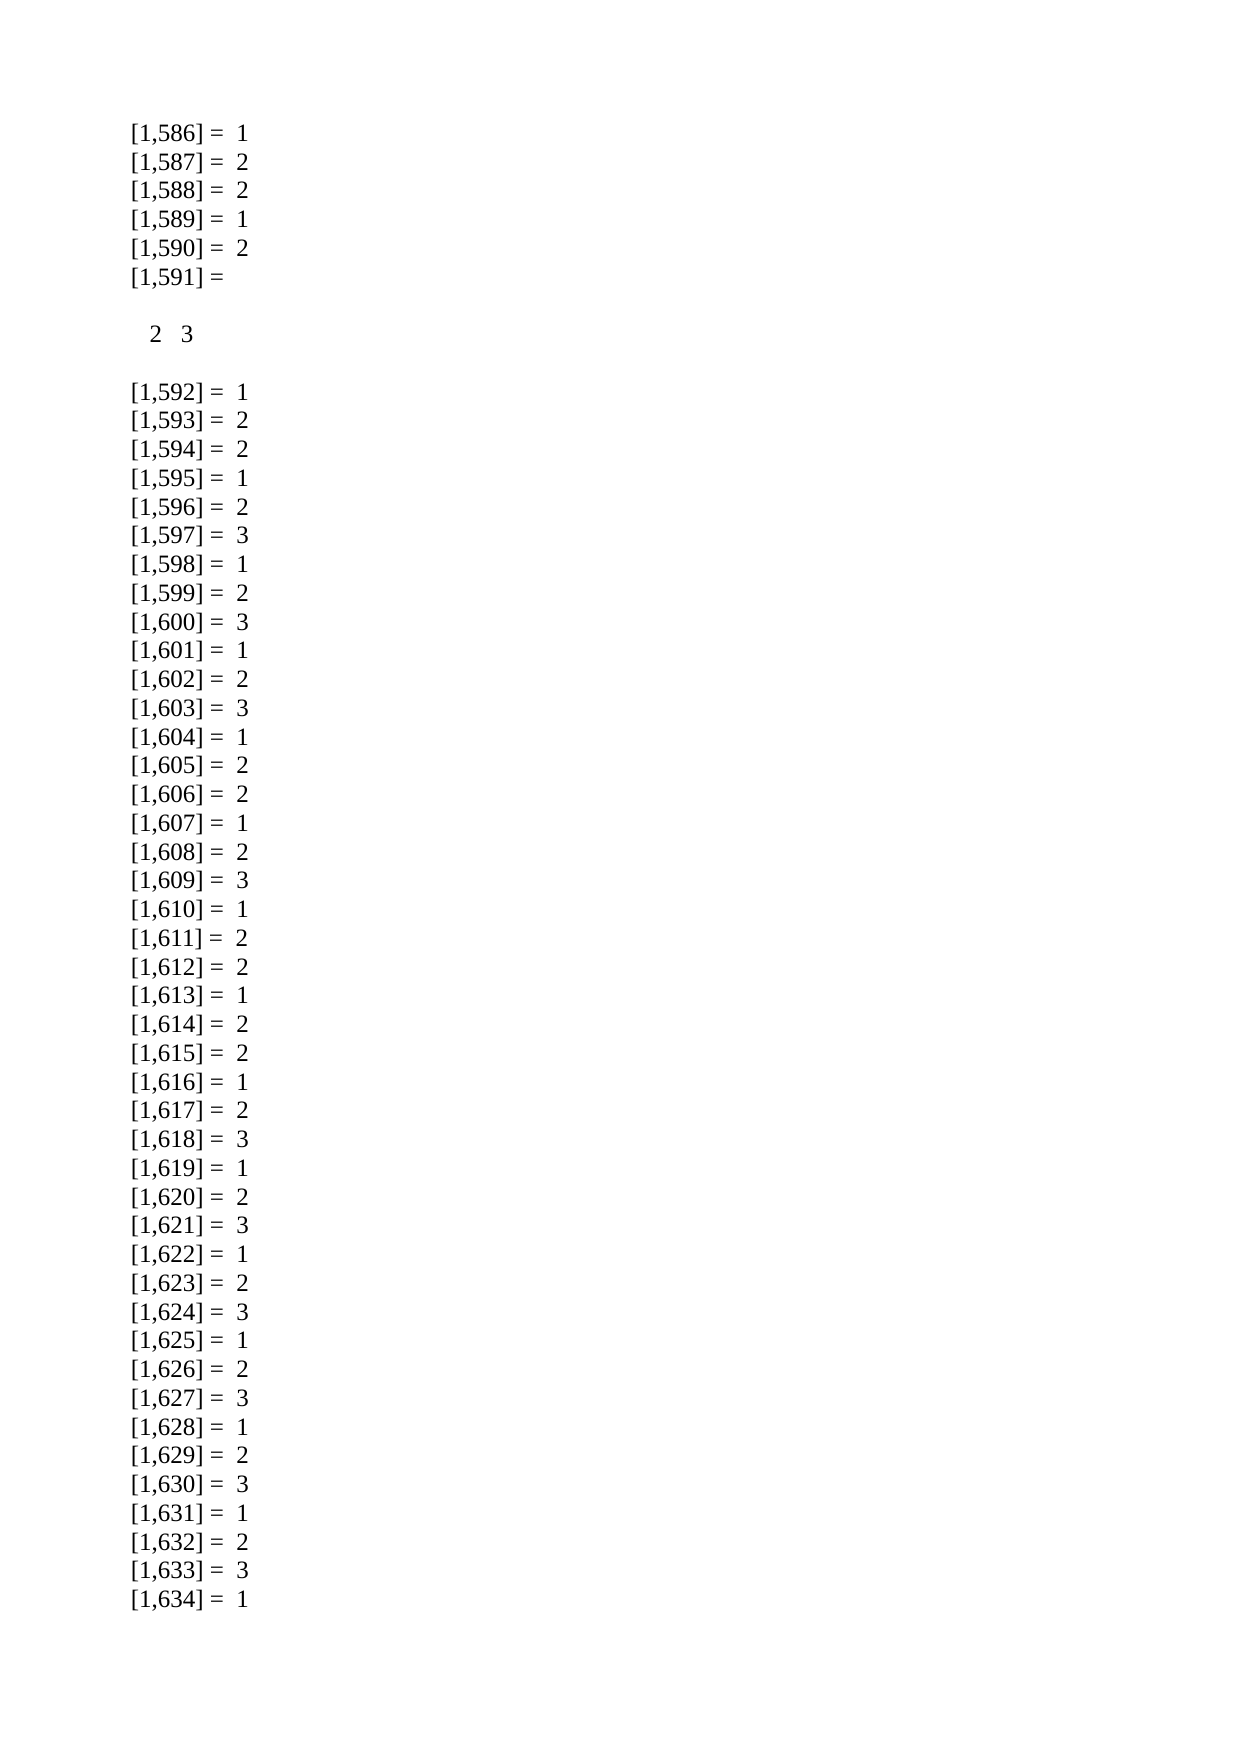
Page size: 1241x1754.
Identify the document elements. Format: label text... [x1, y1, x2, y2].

text [1,632] = 2 [118, 1527, 1122, 1556]
text [1,611] = 2 [118, 923, 1122, 952]
text [1,623] = 2 [118, 1268, 1122, 1297]
text [1,613] = 1 [118, 981, 1122, 1009]
text [1,591] = [118, 262, 1122, 291]
text [1,597] = 3 [118, 521, 1122, 549]
text [1,624] = 3 [118, 1297, 1122, 1326]
text [1,633] = 3 [118, 1556, 1122, 1584]
text [1,620] = 2 [118, 1182, 1122, 1211]
text [1,604] = 1 [118, 722, 1122, 751]
text [1,600] = 3 [118, 607, 1122, 636]
text [1,603] = 3 [118, 693, 1122, 722]
text [1,625] = 1 [118, 1326, 1122, 1354]
text [1,619] = 1 [118, 1153, 1122, 1182]
text [1,631] = 1 [118, 1498, 1122, 1527]
text [1,630] = 3 [118, 1469, 1122, 1498]
text [1,618] = 3 [118, 1124, 1122, 1153]
text [1,614] = 2 [118, 1009, 1122, 1038]
text [1,594] = 2 [118, 434, 1122, 463]
text [1,629] = 2 [118, 1441, 1122, 1469]
text [1,595] = 1 [118, 463, 1122, 492]
text [1,608] = 2 [118, 837, 1122, 866]
text [1,612] = 2 [118, 952, 1122, 981]
text [1,606] = 2 [118, 779, 1122, 808]
text [1,607] = 1 [118, 808, 1122, 837]
text [1,596] = 2 [118, 492, 1122, 521]
text [1,617] = 2 [118, 1096, 1122, 1124]
text [1,586] = 1 [118, 118, 1122, 147]
text [1,593] = 2 [118, 406, 1122, 434]
text [1,587] = 2 [118, 147, 1122, 176]
text [1,599] = 2 [118, 578, 1122, 607]
text [1,589] = 1 [118, 204, 1122, 233]
text [1,626] = 2 [118, 1354, 1122, 1383]
text [1,588] = 2 [118, 176, 1122, 204]
text [1,616] = 1 [118, 1067, 1122, 1096]
text [1,628] = 1 [118, 1412, 1122, 1441]
text [1,609] = 3 [118, 866, 1122, 894]
text 2 3 [118, 319, 1122, 348]
text [1,615] = 2 [118, 1038, 1122, 1067]
text [1,601] = 1 [118, 636, 1122, 664]
text [1,602] = 2 [118, 664, 1122, 693]
text [1,622] = 1 [118, 1239, 1122, 1268]
text [1,605] = 2 [118, 751, 1122, 779]
text [1,590] = 2 [118, 233, 1122, 262]
text [1,627] = 3 [118, 1383, 1122, 1412]
text [1,610] = 1 [118, 894, 1122, 923]
text [1,634] = 1 [118, 1584, 1122, 1613]
text [1,598] = 1 [118, 549, 1122, 578]
text [1,592] = 1 [118, 377, 1122, 406]
text [1,621] = 3 [118, 1211, 1122, 1239]
